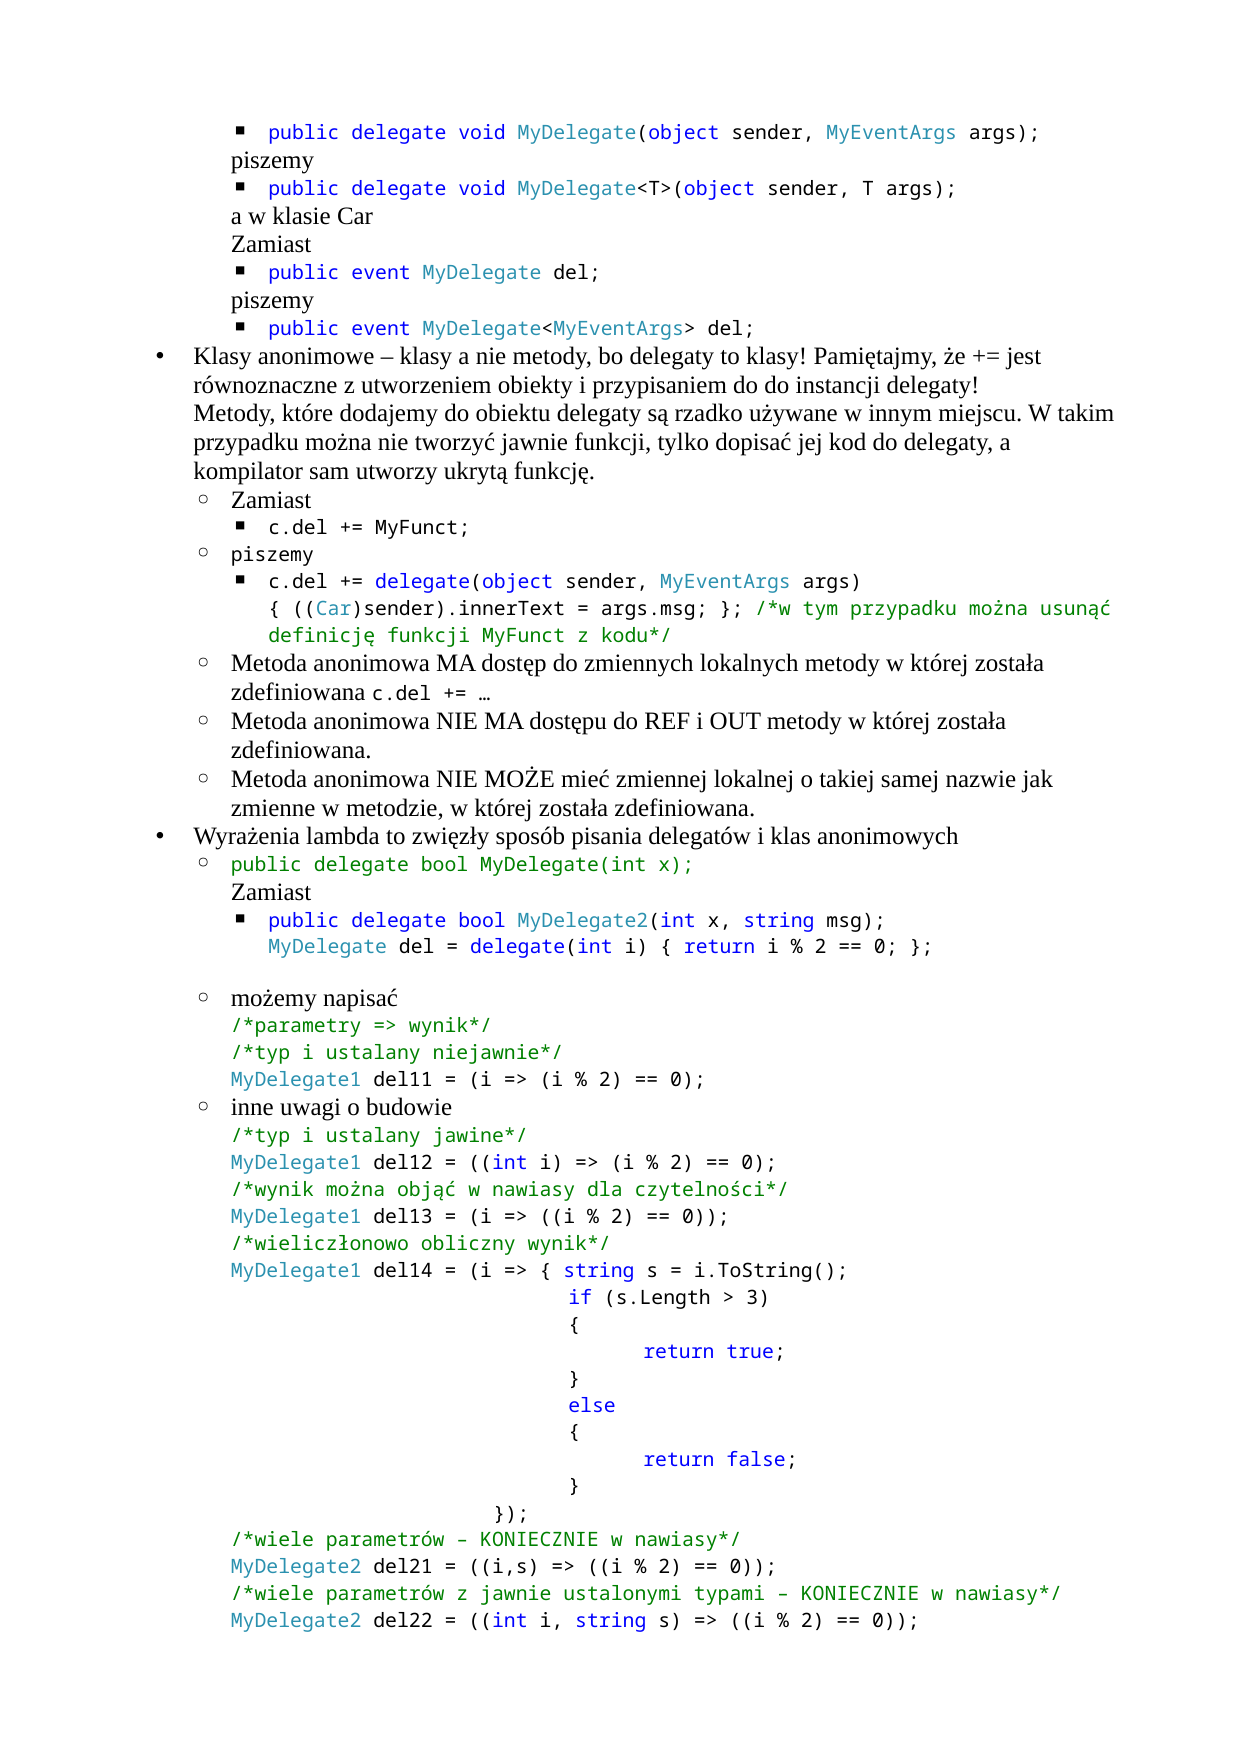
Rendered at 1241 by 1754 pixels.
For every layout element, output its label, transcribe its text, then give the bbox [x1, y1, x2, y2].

list MyDelegate1 del11 = (i => (i % 2) == 0); [193, 1065, 1122, 1092]
list /*typ i ustalany jawine*/ [193, 1121, 1122, 1148]
list /*wynik można objąć w nawiasy dla czytelności*/ [193, 1175, 1122, 1202]
list piszemy [193, 145, 1122, 174]
list MyDelegate1 del13 = (i => ((i % 2) == 0)); [231, 1202, 1122, 1229]
list Metoda anonimowa NIE MA dostępu do REF i OUT metody w której została zdefiniowana. [193, 706, 1122, 764]
list Zamiast [193, 877, 1122, 906]
list piszemy [193, 541, 1122, 567]
list else [568, 1391, 1122, 1418]
list Metoda anonimowa NIE MOŻE mieć zmiennej lokalnej o takiej samej nazwie jak zmienne w metodzie, w której została zdefiniowana. [193, 764, 1122, 821]
list Klasy anonimowe – klasy a nie metody, bo delegaty to klasy! Pamiętajmy, że += jest równoznaczne z utworzeniem obiekty i przypisaniem do do instancji delegaty! [156, 341, 1122, 398]
list /*wiele parametrów – KONIECZNIE w nawiasy*/ [193, 1526, 1122, 1553]
list MyDelegate del = delegate(int i) { return i % 2 == 0; }; [231, 933, 1122, 960]
list MyDelegate1 del12 = ((int i) => (i % 2) == 0); [231, 1148, 1122, 1175]
list Metoda anonimowa MA dostęp do zmiennych lokalnych metody w której została zdefiniowana c.del += … [193, 648, 1122, 706]
list MyDelegate2 del22 = ((int i, string s) => ((i % 2) == 0)); [231, 1607, 1122, 1634]
list public delegate bool MyDelegate2(int x, string msg); [231, 906, 1122, 933]
list Metody, które dodajemy do obiektu delegaty są rzadko używane w innym miejscu. W takim przypadku można nie tworzyć jawnie funkcji, tylko dopisać jej kod do delegaty, a kompilator sam utworzy ukrytą funkcję. [156, 398, 1122, 485]
list } [568, 1364, 1122, 1391]
list public delegate bool MyDelegate(int x); [193, 850, 1122, 877]
list } [568, 1472, 1122, 1499]
list /*wiele parametrów z jawnie ustalonymi typami – KONIECZNIE w nawiasy*/ [193, 1580, 1122, 1607]
list piszemy [193, 285, 1122, 314]
list { [568, 1310, 1122, 1337]
list }); [493, 1499, 1122, 1526]
list /*parametry => wynik*/ [193, 1011, 1122, 1038]
list Wyrażenia lambda to zwięzły sposób pisania delegatów i klas anonimowych [156, 821, 1122, 850]
list c.del += delegate(object sender, MyEventArgs args) { ((Car)sender).innerText = args.msg; }; /*w tym przypadku można usunąć definicję funkcji MyFunct z kodu*/ [231, 567, 1122, 648]
list MyDelegate1 del14 = (i => { string s = i.ToString(); [231, 1256, 1122, 1283]
list /*wieliczłonowo obliczny wynik*/ [193, 1229, 1122, 1256]
list public event MyDelegate del; [231, 258, 1122, 285]
list { [568, 1418, 1122, 1445]
list MyDelegate2 del21 = ((i,s) => ((i % 2) == 0)); [231, 1553, 1122, 1580]
list return false; [643, 1445, 1122, 1472]
list public delegate void MyDelegate<T>(object sender, T args); [231, 174, 1122, 201]
list Zamiast [193, 485, 1122, 513]
list if (s.Length > 3) [568, 1283, 1122, 1310]
list public event MyDelegate<MyEventArgs> del; [231, 314, 1122, 341]
list /*typ i ustalany niejawnie*/ [193, 1038, 1122, 1065]
list return true; [643, 1337, 1122, 1364]
list a w klasie Car [193, 201, 1122, 229]
list Zamiast [193, 229, 1122, 258]
list możemy napisać [193, 983, 1122, 1011]
list public delegate void MyDelegate(object sender, MyEventArgs args); [231, 118, 1122, 145]
list c.del += MyFunct; [231, 513, 1122, 541]
list inne uwagi o budowie [193, 1092, 1122, 1121]
